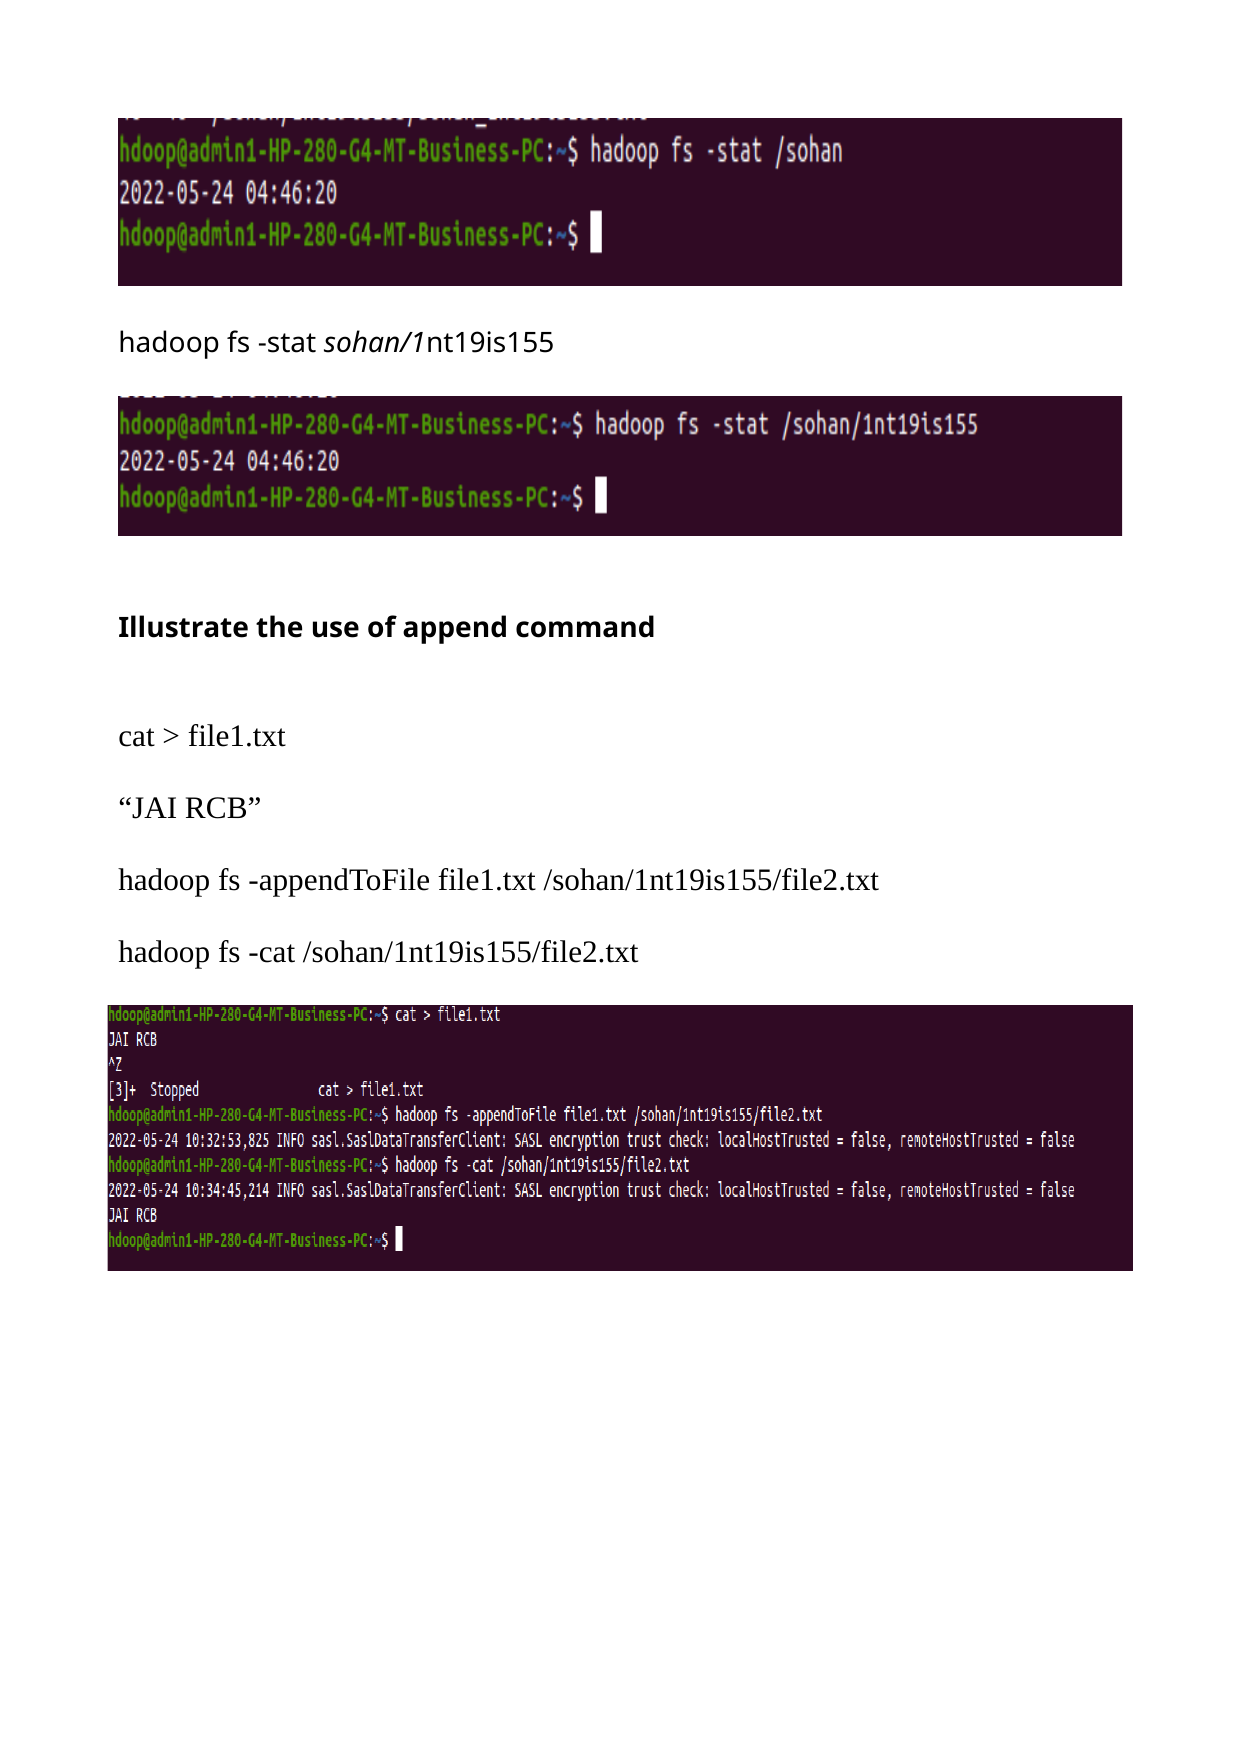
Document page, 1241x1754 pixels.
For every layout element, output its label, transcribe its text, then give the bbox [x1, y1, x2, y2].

picture [118, 396, 1123, 536]
picture [118, 118, 1123, 286]
text hadoop fs -stat sohan/1nt19is155 [118, 322, 1122, 360]
text hadoop fs -appendToFile file1.txt /sohan/1nt19is155/file2.txt [118, 861, 1122, 897]
text Illustrate the use of append command [118, 607, 1122, 646]
text hadoop fs -cat /sohan/1nt19is155/file2.txt [118, 933, 1122, 969]
picture [107, 1005, 1133, 1271]
text “JAI RCB” [118, 789, 1122, 826]
text cat > file1.txt [118, 718, 1122, 754]
